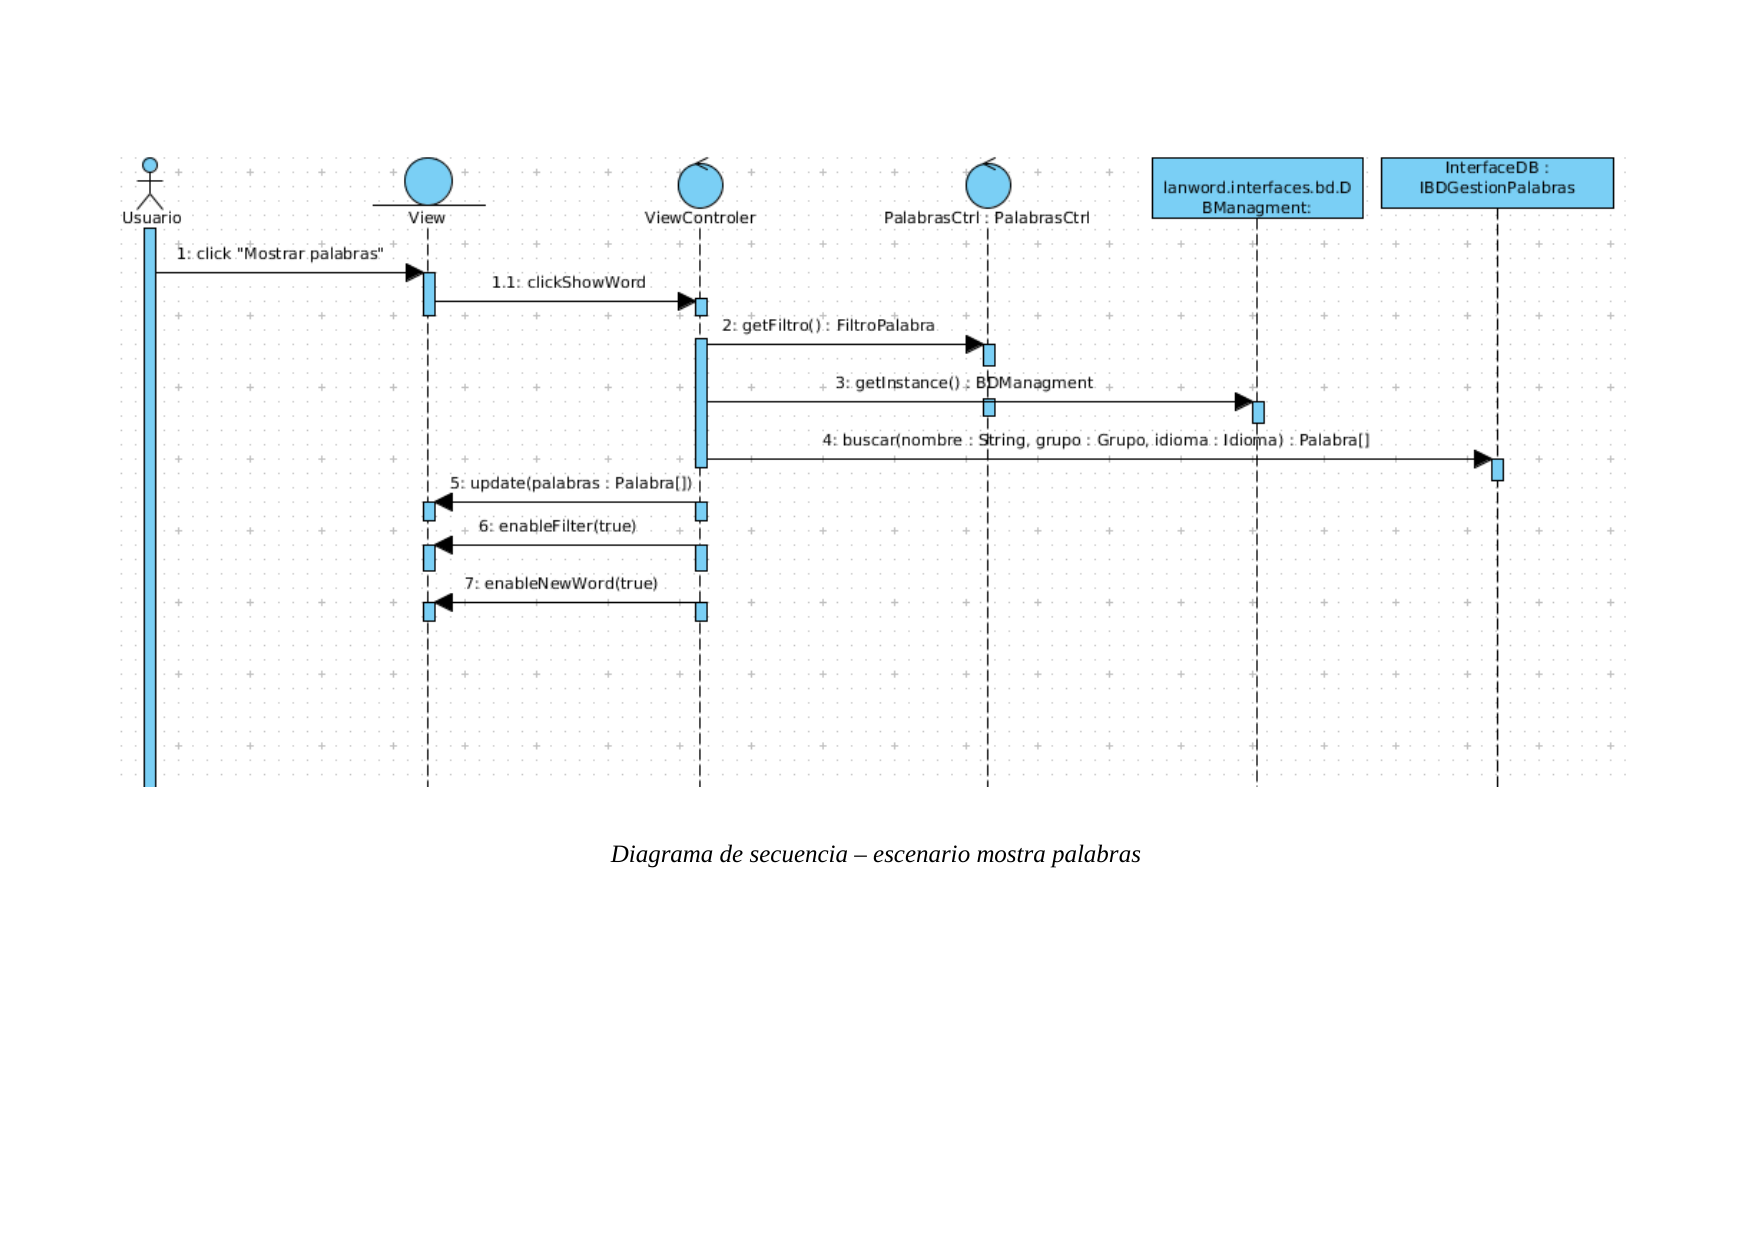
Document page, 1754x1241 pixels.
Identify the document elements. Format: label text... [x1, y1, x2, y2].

text Diagrama de secuencia – escenario mostra palabras [118, 839, 1636, 868]
picture [118, 146, 1636, 787]
